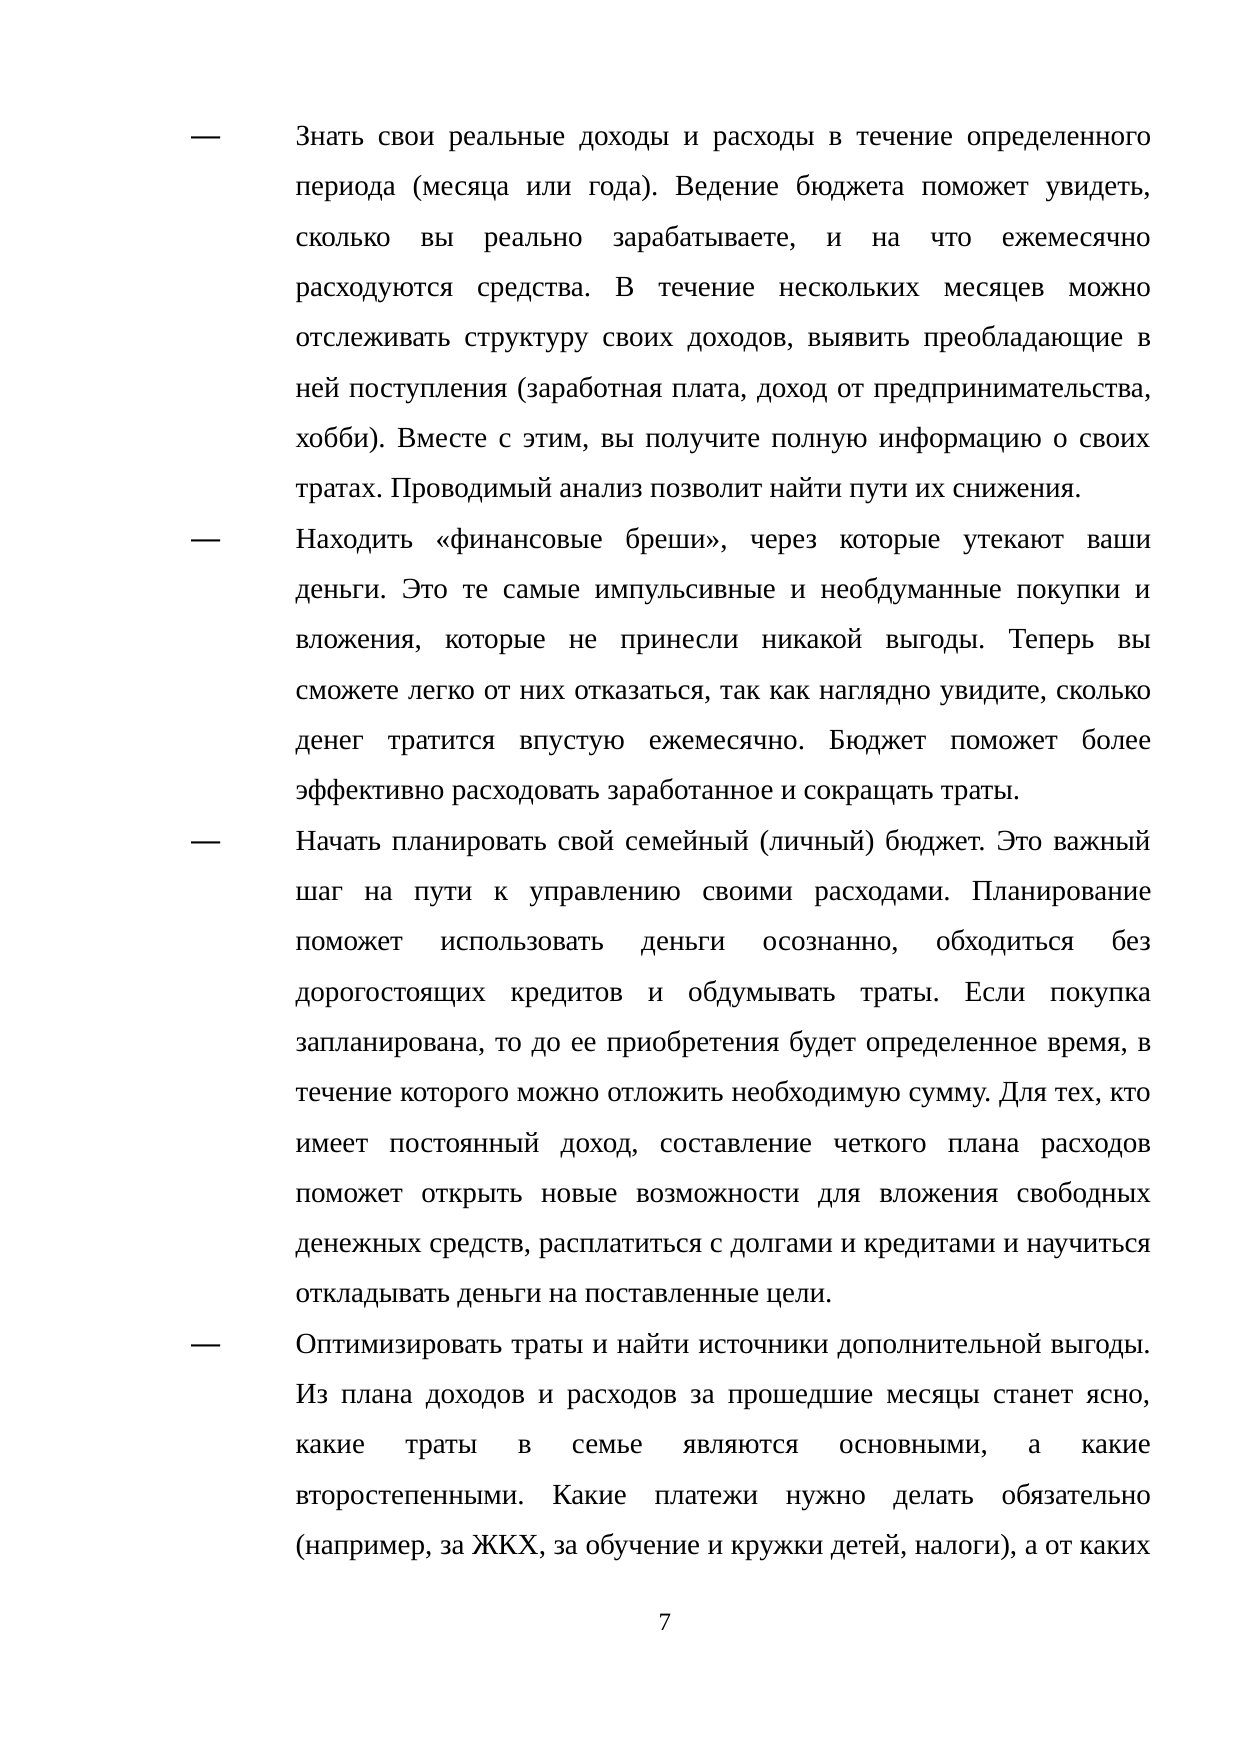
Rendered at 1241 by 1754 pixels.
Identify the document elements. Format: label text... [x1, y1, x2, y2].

list Находить «финансовые бреши», через которые утекают ваши деньги. Это те самые импульсивные и необдуманные покупки и вложения, которые не принесли никакой выгоды. Теперь вы сможете легко от них отказаться, так как наглядно увидите, сколько денег тратится впустую ежемесячно. Бюджет поможет более эффективно расходовать заработанное и сокращать траты. [191, 521, 1152, 806]
list Начать планировать свой семейный (личный) бюджет. Это важный шаг на пути к управлению своими расходами. Планирование поможет использовать деньги осознанно, обходиться без дорогостоящих кредитов и обдумывать траты. Если покупка запланирована, то до ее приобретения будет определенное время, в течение которого можно отложить необходимую сумму. Для тех, кто имеет постоянный доход, составление четкого плана расходов поможет открыть новые возможности для вложения свободных денежных средств, расплатиться с долгами и кредитами и научиться откладывать деньги на поставленные цели. [191, 823, 1152, 1309]
list Знать свои реальные доходы и расходы в течение определенного периода (месяца или года). Ведение бюджета поможет увидеть, сколько вы реально зарабатываете, и на что ежемесячно расходуются средства. В течение нескольких месяцев можно отслеживать структуру своих доходов, выявить преобладающие в ней поступления (заработная плата, доход от предпринимательства, хобби). Вместе с этим, вы получите полную информацию о своих тратах. Проводимый анализ позволит найти пути их снижения. [191, 118, 1152, 504]
list Оптимизировать траты и найти источники дополнительной выгоды. Из плана доходов и расходов за прошедшие месяцы станет ясно, какие траты в семье являются основными, а какие второстепенными. Какие платежи нужно делать обязательно (например, за ЖКХ, за обучение и кружки детей, налоги), а от каких [191, 1326, 1152, 1561]
